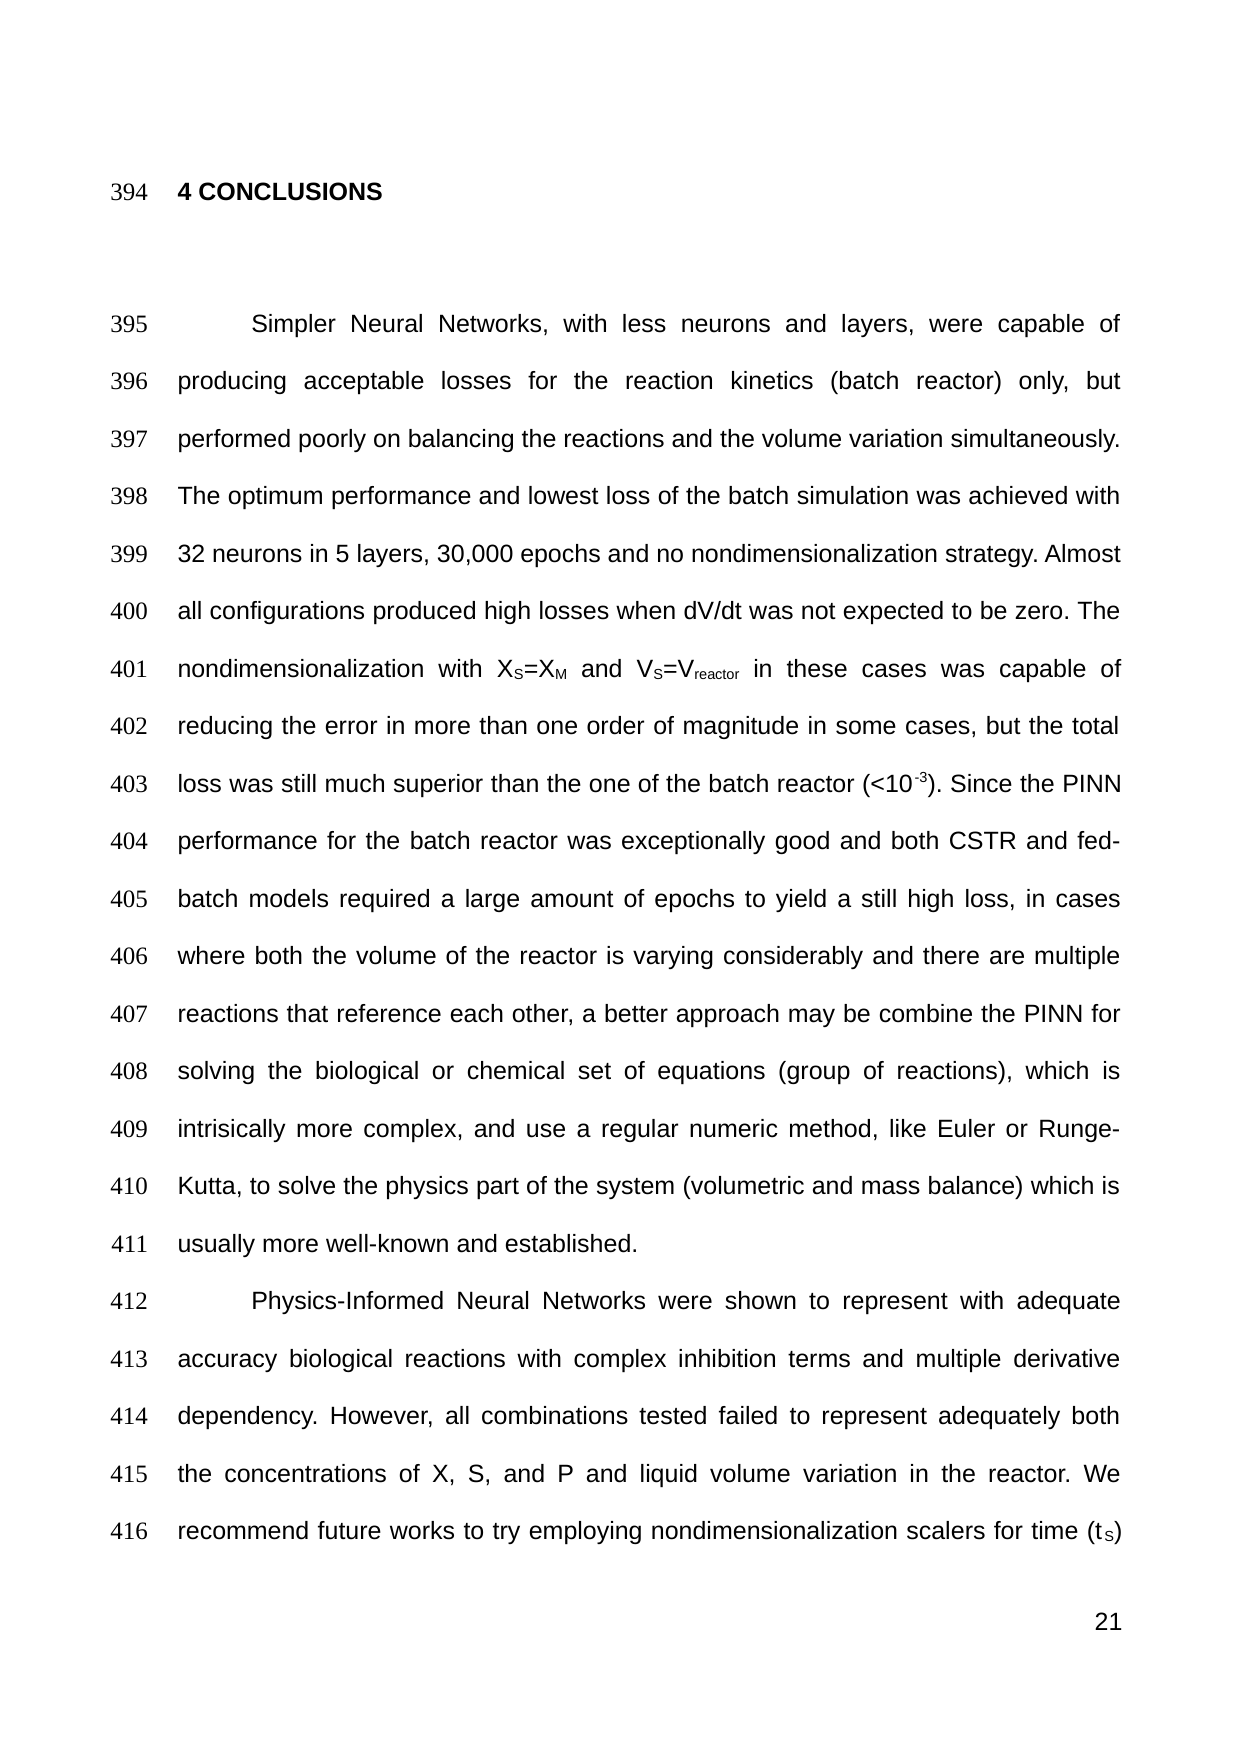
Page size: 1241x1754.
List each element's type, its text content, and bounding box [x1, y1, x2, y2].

text Simpler Neural Networks, with less neurons and layers, were capable of producing acceptable losses for the reaction kinetics (batch reactor) only, but performed poorly on balancing the reactions and the volume variation simultaneously. The optimum performance and lowest loss of the batch simulation was achieved with 32 neurons in 5 layers, 30,000 epochs and no nondimensionalization strategy. Almost all configurations produced high losses when dV/dt was not expected to be zero. The nondimensionalization with XS=XM and VS=Vreactor in these cases was capable of reducing the error in more than one order of magnitude in some cases, but the total loss was still much superior than the one of the batch reactor (<10-3). Since the PINN performance for the batch reactor was exceptionally good and both CSTR and fed-batch models required a large amount of epochs to yield a still high loss, in cases where both the volume of the reactor is varying considerably and there are multiple reactions that reference each other, a better approach may be combine the PINN for solving the biological or chemical set of equations (group of reactions), which is intrisically more complex, and use a regular numeric method, like Euler or Runge-Kutta, to solve the physics part of the system (volumetric and mass balance) which is usually more well-known and established. [177, 309, 1122, 1258]
text Physics-Informed Neural Networks were shown to represent with adequate accuracy biological reactions with complex inhibition terms and multiple derivative dependency. However, all combinations tested failed to represent adequately both the concentrations of X, S, and P and liquid volume variation in the reactor. We recommend future works to try employing nondimensionalization scalers for time (tS) [177, 1286, 1122, 1545]
subtitle Conclusions [177, 177, 1122, 206]
